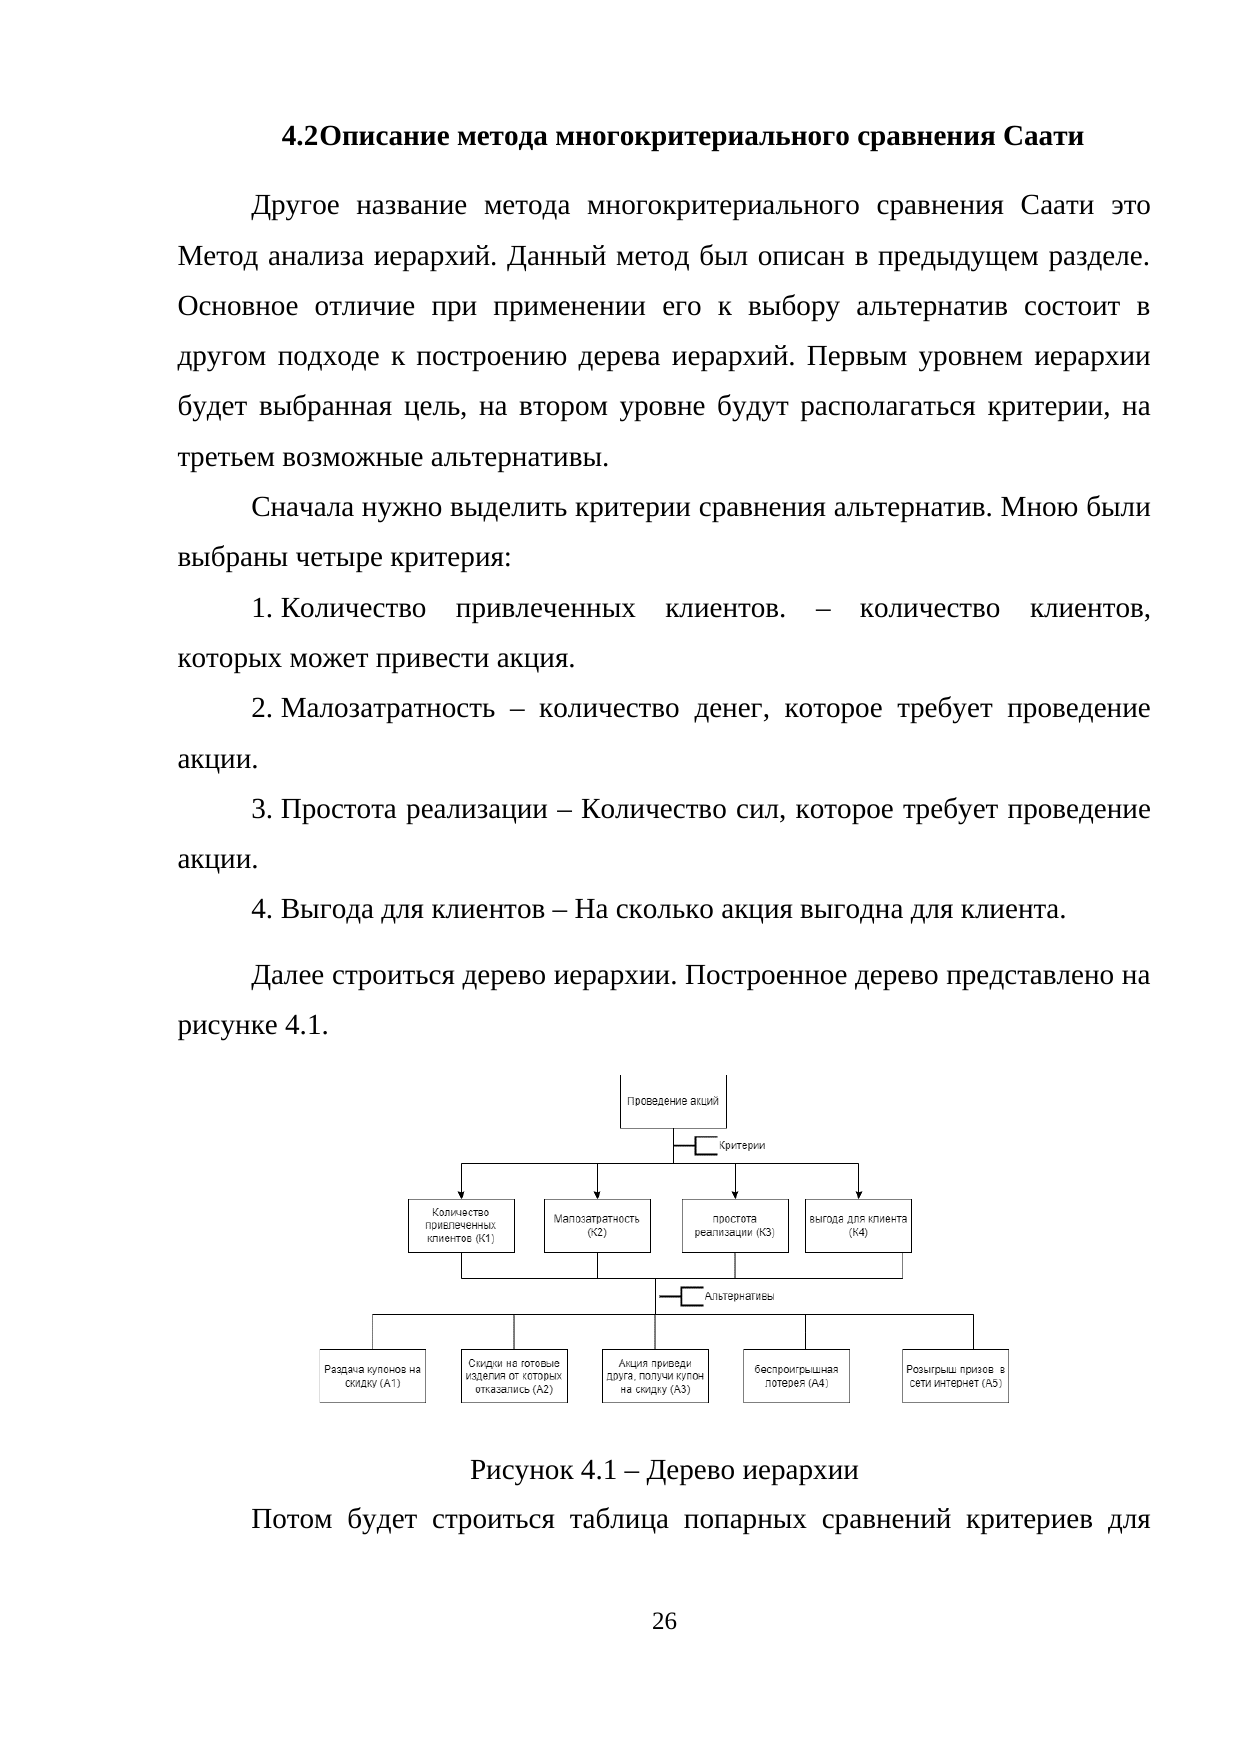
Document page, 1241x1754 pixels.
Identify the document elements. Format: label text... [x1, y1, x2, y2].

picture [319, 1075, 1009, 1403]
text Далее строиться дерево иерархии. Построенное дерево представлено на рисунке 4.1. [177, 957, 1152, 1041]
list Количество привлеченных клиентов. – количество клиентов, которых может привести акция. [177, 590, 1152, 674]
text Рисунок 4.1 – Дерево иерархии [177, 1452, 1152, 1486]
text Сначала нужно выделить критерии сравнения альтернатив. Мною были выбраны четыре критерия: [177, 489, 1152, 573]
subtitle Описание метода многокритериального сравнения Саати [215, 118, 1152, 152]
list Простота реализации – Количество сил, которое требует проведение акции. [177, 791, 1152, 875]
list Малозатратность – количество денег, которое требует проведение акции. [177, 690, 1152, 774]
list Выгода для клиентов – На сколько акция выгодна для клиента. [177, 892, 1152, 925]
text Другое название метода многокритериального сравнения Саати это Метод анализа иерархий. Данный метод был описан в предыдущем разделе. Основное отличие при применении его к выбору альтернатив состоит в другом подходе к построению дерева иерархий. Первым уровнем иерархии будет выбранная цель, на втором уровне будут располагаться критерии, на третьем возможные альтернативы. [177, 187, 1152, 472]
text Потом будет строиться таблица попарных сравнений критериев для [177, 1501, 1152, 1534]
